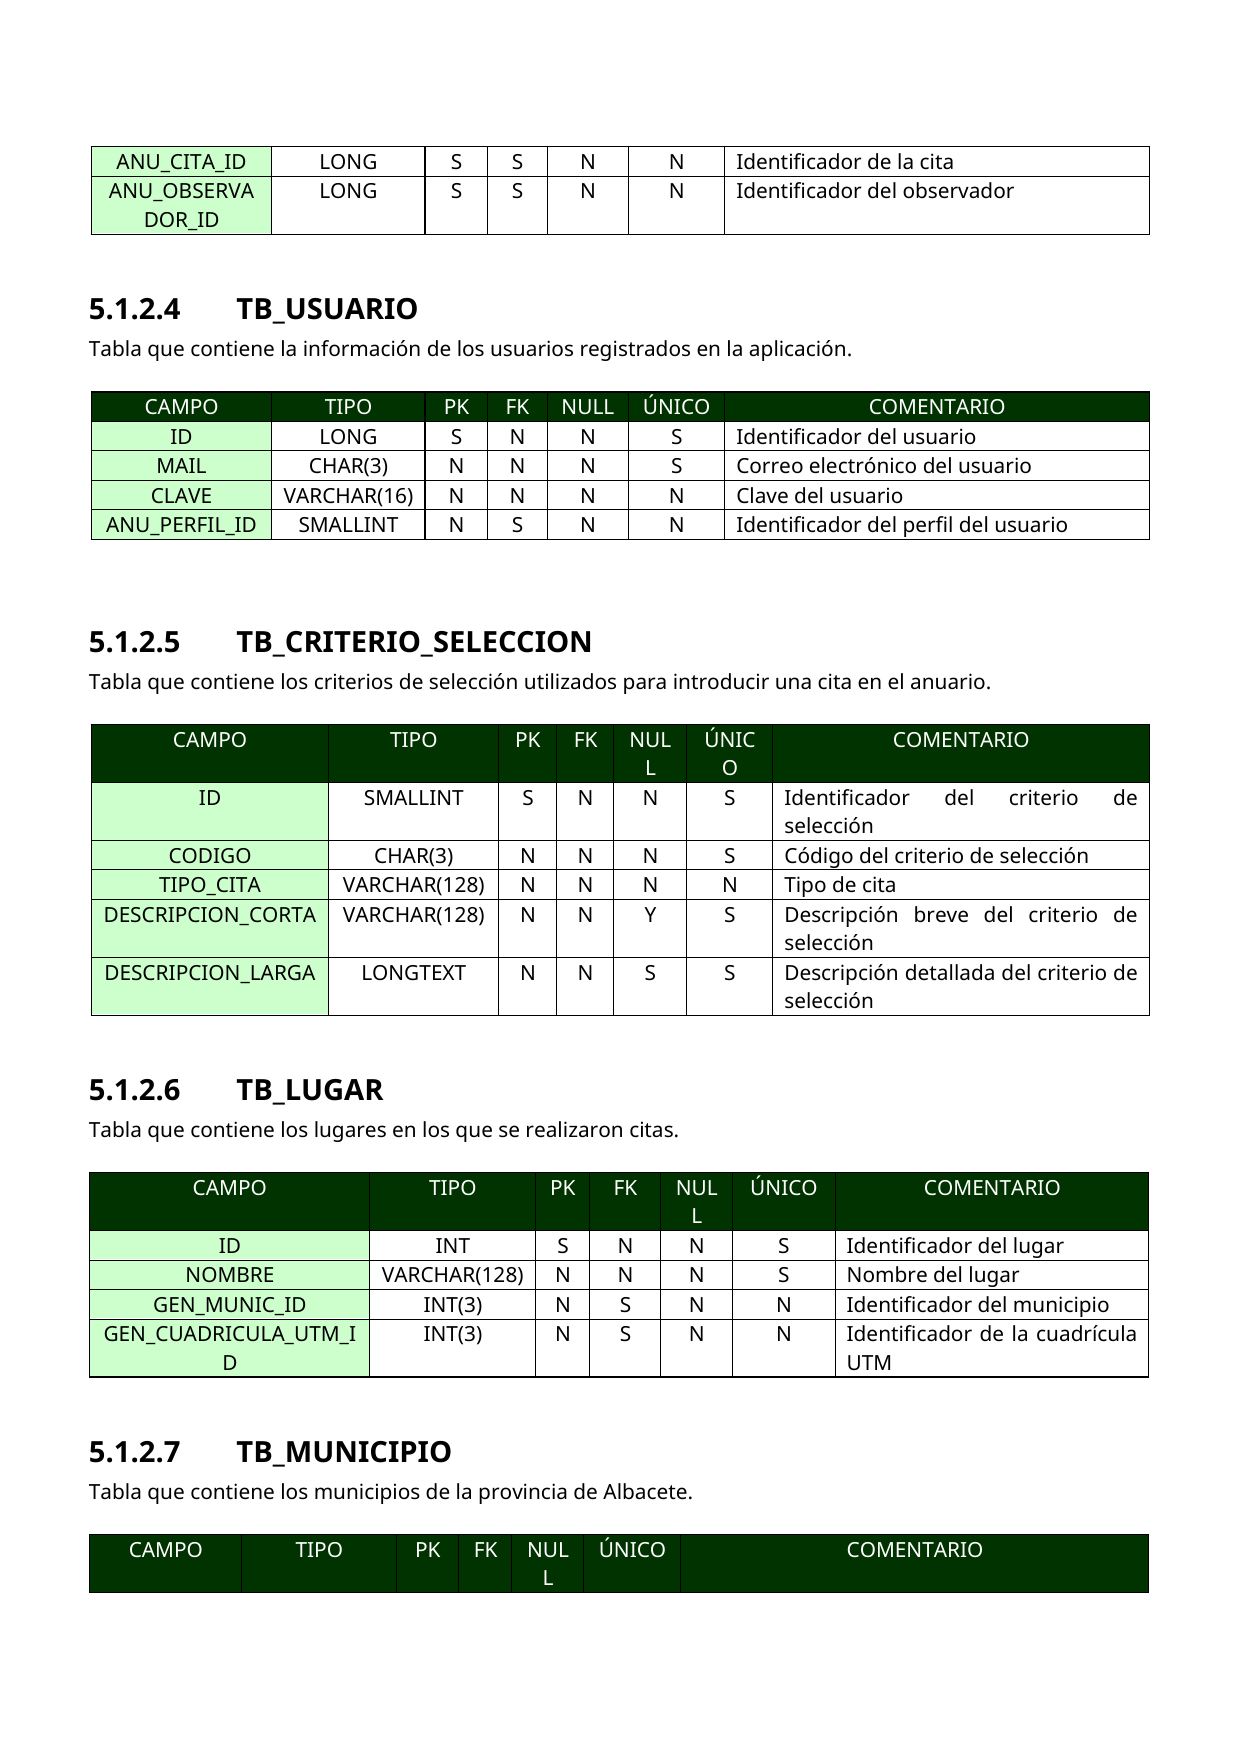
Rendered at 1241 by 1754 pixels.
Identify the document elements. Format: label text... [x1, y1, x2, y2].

table_header TIPO [329, 725, 498, 782]
table_cell Nombre del lugar [836, 1261, 1148, 1289]
table_cell N [629, 481, 724, 509]
table_cell N [629, 510, 724, 539]
table_header COMENTARIO [773, 725, 1149, 782]
table_header ÚNICO [584, 1535, 680, 1592]
table_header ÚNICO [629, 393, 724, 421]
table_cell N [629, 177, 724, 233]
table_cell Tipo de cita [773, 870, 1149, 899]
table_header CAMPO [90, 1173, 369, 1230]
table_cell S [536, 1231, 589, 1259]
table_cell S [426, 147, 487, 176]
table_header COMENTARIO [725, 393, 1149, 421]
table_cell N [488, 422, 547, 450]
table_cell ANU_PERFIL_ID [92, 510, 271, 539]
table_cell ID [90, 1231, 369, 1259]
table_cell N [499, 841, 556, 869]
table_cell LONG [272, 422, 424, 450]
table_cell S [687, 958, 772, 1014]
table_header PK [499, 725, 556, 782]
table_cell S [590, 1290, 660, 1318]
table_cell CHAR(3) [272, 451, 424, 480]
table_cell N [557, 900, 613, 957]
table_cell Identificador de la cita [725, 147, 1149, 176]
table_header NULL [512, 1535, 583, 1592]
table_cell N [557, 870, 613, 899]
table_cell DESCRIPCION_LARGA [92, 958, 328, 1014]
table_cell VARCHAR(128) [329, 870, 498, 899]
table_cell N [557, 841, 613, 869]
table_header FK [590, 1173, 660, 1230]
table_cell SMALLINT [272, 510, 424, 539]
table_cell Identificador de la cuadrícula UTM [836, 1320, 1148, 1376]
subtitle TB_LUGAR [89, 1069, 1152, 1109]
subtitle TB_CRITERIO_SELECCION [89, 621, 1152, 661]
table_cell S [733, 1231, 835, 1259]
table_header COMENTARIO [681, 1535, 1148, 1592]
table_cell ANU_OBSERVADOR_ID [92, 177, 271, 233]
table_cell Descripción detallada del criterio de selección [773, 958, 1149, 1014]
table_header COMENTARIO [836, 1173, 1148, 1230]
table_header FK [488, 393, 547, 421]
table_cell N [548, 147, 628, 176]
table_header NULL [661, 1173, 732, 1230]
table_cell LONG [272, 177, 424, 233]
table_header TIPO [272, 393, 424, 421]
table_cell N [499, 900, 556, 957]
text Tabla que contiene los criterios de selección utilizados para introducir una cita en el anuario. [89, 667, 1152, 696]
text Tabla que contiene los lugares en los que se realizaron citas. [89, 1115, 1152, 1144]
table_header CAMPO [92, 393, 271, 421]
table_cell Y [614, 900, 686, 957]
table_header NULL [548, 393, 628, 421]
table_cell S [499, 783, 556, 840]
table_cell NOMBRE [90, 1261, 369, 1289]
table_cell S [590, 1320, 660, 1376]
table_cell N [661, 1290, 732, 1318]
table_cell N [536, 1320, 589, 1376]
table_cell S [488, 510, 547, 539]
table_cell S [629, 451, 724, 480]
table_cell N [733, 1290, 835, 1318]
table_cell N [548, 451, 628, 480]
table_cell N [614, 783, 686, 840]
table_cell S [687, 783, 772, 840]
table_cell N [426, 451, 487, 480]
table_cell S [733, 1261, 835, 1289]
table_header FK [557, 725, 613, 782]
table_cell Identificador del usuario [725, 422, 1149, 450]
table_cell S [488, 177, 547, 233]
table_cell Identificador del lugar [836, 1231, 1148, 1259]
table_header PK [426, 393, 487, 421]
table_cell GEN_MUNIC_ID [90, 1290, 369, 1318]
table_cell N [426, 510, 487, 539]
table_cell TIPO_CITA [92, 870, 328, 899]
table_header CAMPO [90, 1535, 241, 1592]
table_cell S [687, 841, 772, 869]
table_cell Descripción breve del criterio de selección [773, 900, 1149, 957]
table_cell S [687, 900, 772, 957]
table_cell N [557, 958, 613, 1014]
table_cell N [548, 422, 628, 450]
table_cell Clave del usuario [725, 481, 1149, 509]
table_cell S [614, 958, 686, 1014]
table_cell N [661, 1261, 732, 1289]
table_header ÚNICO [687, 725, 772, 782]
table_cell N [499, 958, 556, 1014]
table_cell S [488, 147, 547, 176]
table_cell N [548, 177, 628, 233]
table_cell INT(3) [370, 1320, 535, 1376]
subtitle TB_MUNICIPIO [89, 1431, 1152, 1471]
table_cell N [590, 1261, 660, 1289]
table_header TIPO [242, 1535, 396, 1592]
table_cell ID [92, 783, 328, 840]
table_header NULL [614, 725, 686, 782]
table_cell INT [370, 1231, 535, 1259]
table_header TIPO [370, 1173, 535, 1230]
table_cell N [614, 841, 686, 869]
table_cell VARCHAR(128) [370, 1261, 535, 1289]
table_cell N [426, 481, 487, 509]
table_cell INT(3) [370, 1290, 535, 1318]
table_cell Correo electrónico del usuario [725, 451, 1149, 480]
table_cell SMALLINT [329, 783, 498, 840]
table_cell N [548, 510, 628, 539]
table_cell S [426, 177, 487, 233]
table_cell LONGTEXT [329, 958, 498, 1014]
table_cell N [629, 147, 724, 176]
table_cell Identificador del perfil del usuario [725, 510, 1149, 539]
table_cell N [536, 1261, 589, 1289]
table_cell N [488, 481, 547, 509]
table_cell S [629, 422, 724, 450]
table_cell ID [92, 422, 271, 450]
table_cell N [499, 870, 556, 899]
table_cell VARCHAR(16) [272, 481, 424, 509]
table_cell CODIGO [92, 841, 328, 869]
table_cell LONG [272, 147, 424, 176]
table_cell CHAR(3) [329, 841, 498, 869]
table_cell N [614, 870, 686, 899]
table_header FK [459, 1535, 511, 1592]
table_cell DESCRIPCION_CORTA [92, 900, 328, 957]
table_cell CLAVE [92, 481, 271, 509]
table_header PK [536, 1173, 589, 1230]
table_cell ANU_CITA_ID [92, 147, 271, 176]
table_cell N [590, 1231, 660, 1259]
table_cell N [557, 783, 613, 840]
table_cell N [548, 481, 628, 509]
table_header PK [397, 1535, 458, 1592]
table_cell MAIL [92, 451, 271, 480]
table_cell N [661, 1231, 732, 1259]
table_cell N [661, 1320, 732, 1376]
table_cell N [488, 451, 547, 480]
table_cell VARCHAR(128) [329, 900, 498, 957]
table_cell N [687, 870, 772, 899]
table_cell Identificador del criterio de selección [773, 783, 1149, 840]
table_cell GEN_CUADRICULA_UTM_ID [90, 1320, 369, 1376]
table_cell S [426, 422, 487, 450]
table_cell N [536, 1290, 589, 1318]
table_cell Identificador del observador [725, 177, 1149, 233]
text Tabla que contiene los municipios de la provincia de Albacete. [89, 1477, 1152, 1506]
table_cell Código del criterio de selección [773, 841, 1149, 869]
subtitle TB_USUARIO [89, 288, 1152, 328]
table_header ÚNICO [733, 1173, 835, 1230]
table_header CAMPO [92, 725, 328, 782]
table_cell Identificador del municipio [836, 1290, 1148, 1318]
text Tabla que contiene la información de los usuarios registrados en la aplicación. [89, 334, 1152, 363]
table_cell N [733, 1320, 835, 1376]
